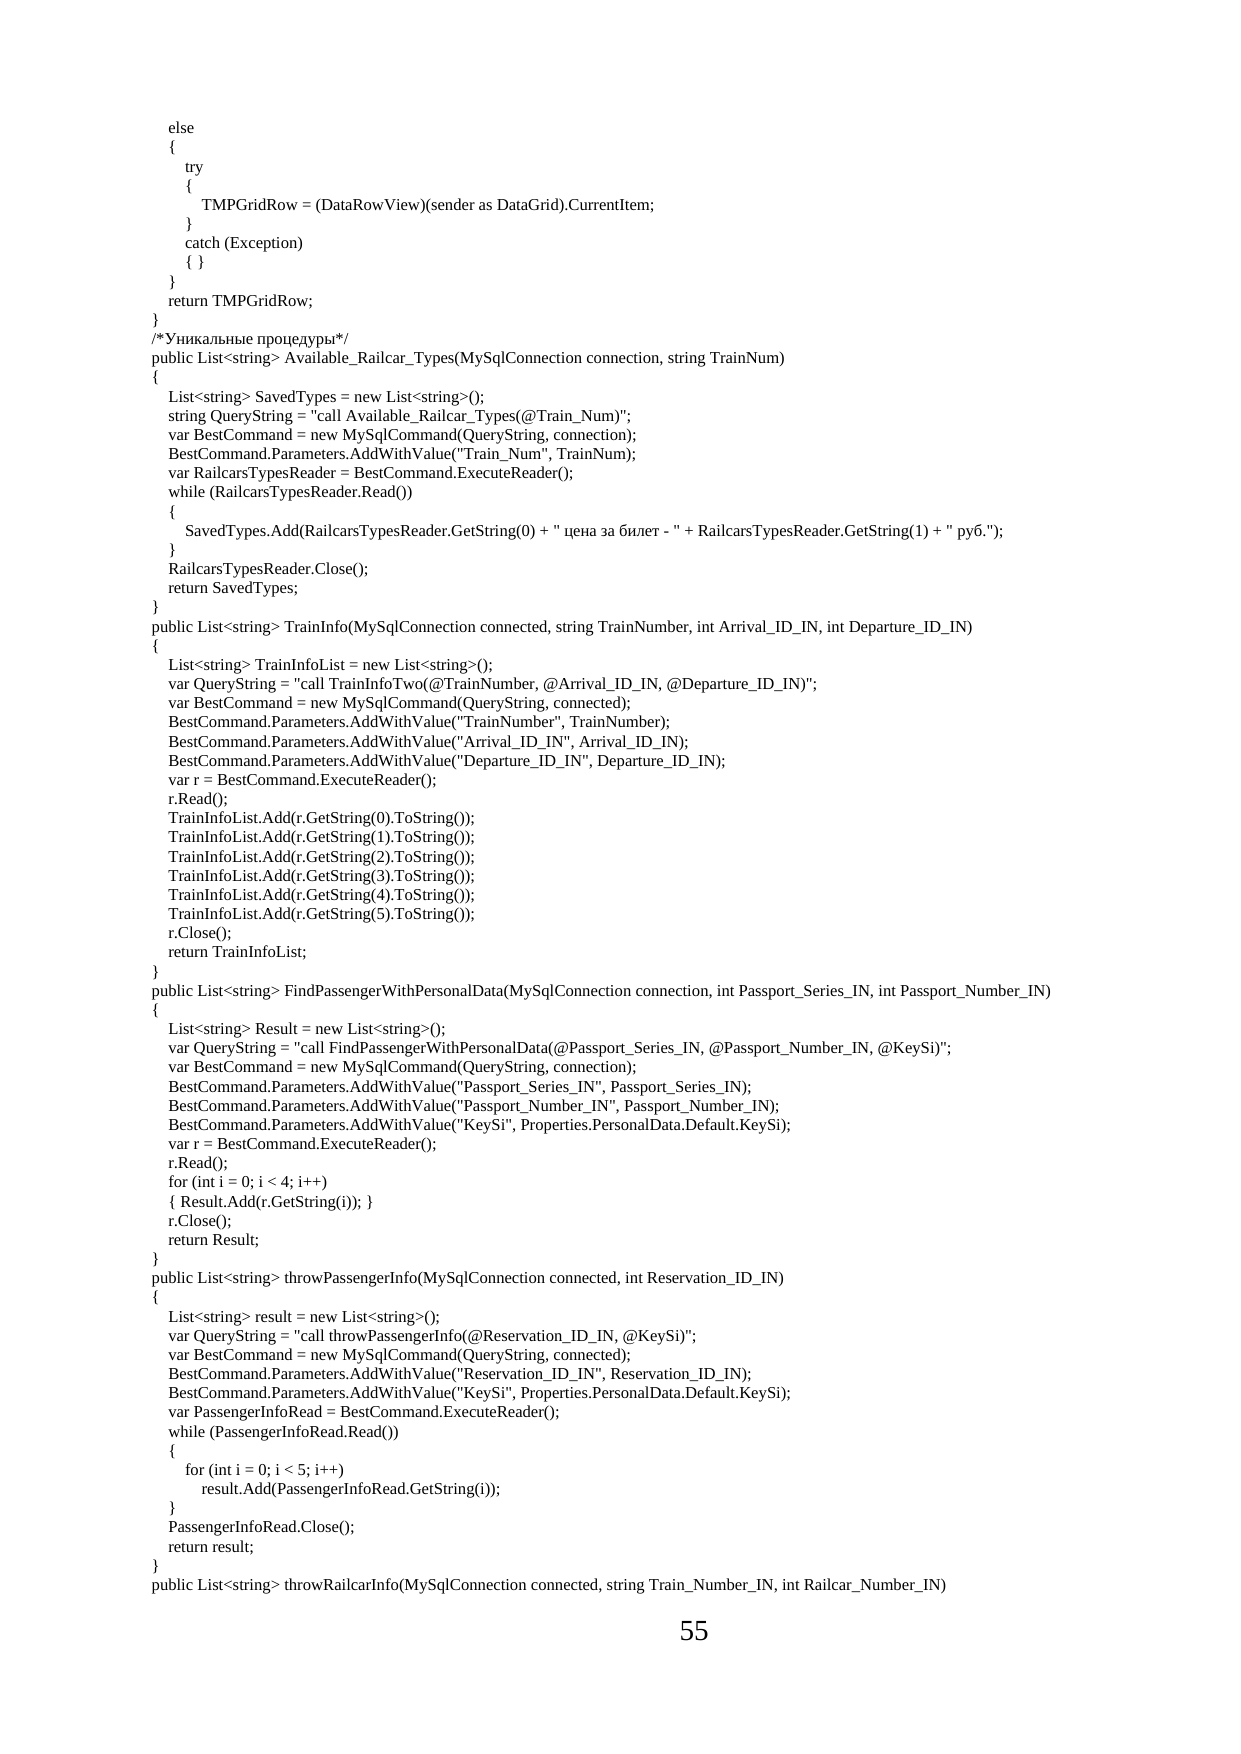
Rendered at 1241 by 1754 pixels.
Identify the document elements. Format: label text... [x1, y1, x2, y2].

text catch (Exception) [118, 233, 1181, 252]
text var BestCommand = new MySqlCommand(QueryString, connected); [118, 1345, 1181, 1364]
text var BestCommand = new MySqlCommand(QueryString, connection); [118, 425, 1181, 444]
text } [118, 540, 1181, 559]
text } [118, 1498, 1181, 1517]
text { [118, 636, 1181, 655]
text return Result; [118, 1230, 1181, 1249]
text { [118, 137, 1181, 156]
text RailcarsTypesReader.Close(); [118, 559, 1181, 578]
text TrainInfoList.Add(r.GetString(3).ToString()); [118, 866, 1181, 885]
text return TMPGridRow; [118, 291, 1181, 310]
text public List<string> Available_Railcar_Types(MySqlConnection connection, string TrainNum) [118, 348, 1181, 367]
text } [118, 310, 1181, 329]
text return SavedTypes; [118, 578, 1181, 597]
text PassengerInfoRead.Close(); [118, 1517, 1181, 1536]
text } [118, 214, 1181, 233]
text public List<string> FindPassengerWithPersonalData(MySqlConnection connection, int Passport_Series_IN, int Passport_Number_IN) [118, 981, 1181, 1000]
text } [118, 597, 1181, 616]
text r.Read(); [118, 1153, 1181, 1172]
text { Result.Add(r.GetString(i)); } [118, 1191, 1181, 1211]
text List<string> Result = new List<string>(); [118, 1019, 1181, 1038]
text List<string> SavedTypes = new List<string>(); [118, 386, 1181, 406]
text TrainInfoList.Add(r.GetString(4).ToString()); [118, 885, 1181, 904]
text } [118, 1556, 1181, 1575]
text { [118, 176, 1181, 195]
text var r = BestCommand.ExecuteReader(); [118, 1134, 1181, 1153]
text var QueryString = "call FindPassengerWithPersonalData(@Passport_Series_IN, @Passport_Number_IN, @KeySi)"; [118, 1038, 1181, 1057]
text r.Read(); [118, 789, 1181, 808]
text } [118, 1249, 1181, 1268]
text var BestCommand = new MySqlCommand(QueryString, connected); [118, 693, 1181, 712]
text BestCommand.Parameters.AddWithValue("Passport_Number_IN", Passport_Number_IN); [118, 1096, 1181, 1115]
text try [118, 156, 1181, 176]
text TMPGridRow = (DataRowView)(sender as DataGrid).CurrentItem; [118, 195, 1181, 214]
text TrainInfoList.Add(r.GetString(1).ToString()); [118, 827, 1181, 846]
text BestCommand.Parameters.AddWithValue("KeySi", Properties.PersonalData.Default.KeySi); [118, 1383, 1181, 1402]
text { [118, 1287, 1181, 1306]
text while (PassengerInfoRead.Read()) [118, 1421, 1181, 1441]
text var QueryString = "call throwPassengerInfo(@Reservation_ID_IN, @KeySi)"; [118, 1326, 1181, 1345]
text var r = BestCommand.ExecuteReader(); [118, 770, 1181, 789]
text return result; [118, 1536, 1181, 1556]
text BestCommand.Parameters.AddWithValue("Train_Num", TrainNum); [118, 444, 1181, 463]
text BestCommand.Parameters.AddWithValue("Reservation_ID_IN", Reservation_ID_IN); [118, 1364, 1181, 1383]
text BestCommand.Parameters.AddWithValue("Departure_ID_IN", Departure_ID_IN); [118, 751, 1181, 770]
text { [118, 1000, 1181, 1019]
text while (RailcarsTypesReader.Read()) [118, 482, 1181, 501]
text BestCommand.Parameters.AddWithValue("TrainNumber", TrainNumber); [118, 712, 1181, 731]
text BestCommand.Parameters.AddWithValue("KeySi", Properties.PersonalData.Default.KeySi); [118, 1115, 1181, 1134]
text var RailcarsTypesReader = BestCommand.ExecuteReader(); [118, 463, 1181, 482]
text { } [118, 252, 1181, 271]
text return TrainInfoList; [118, 942, 1181, 961]
text r.Close(); [118, 1211, 1181, 1230]
text for (int i = 0; i < 4; i++) [118, 1172, 1181, 1191]
text var BestCommand = new MySqlCommand(QueryString, connection); [118, 1057, 1181, 1076]
text } [118, 271, 1181, 291]
text public List<string> throwPassengerInfo(MySqlConnection connected, int Reservation_ID_IN) [118, 1268, 1181, 1287]
text { [118, 501, 1181, 521]
text string QueryString = "call Available_Railcar_Types(@Train_Num)"; [118, 406, 1181, 425]
text TrainInfoList.Add(r.GetString(2).ToString()); [118, 846, 1181, 866]
text var PassengerInfoRead = BestCommand.ExecuteReader(); [118, 1402, 1181, 1421]
text public List<string> TrainInfo(MySqlConnection connected, string TrainNumber, int Arrival_ID_IN, int Departure_ID_IN) [118, 616, 1181, 636]
text SavedTypes.Add(RailcarsTypesReader.GetString(0) + " цена за билет - " + RailcarsTypesReader.GetString(1) + " руб."); [118, 521, 1181, 540]
text BestCommand.Parameters.AddWithValue("Passport_Series_IN", Passport_Series_IN); [118, 1076, 1181, 1096]
text { [118, 367, 1181, 386]
text result.Add(PassengerInfoRead.GetString(i)); [118, 1479, 1181, 1498]
text public List<string> throwRailcarInfo(MySqlConnection connected, string Train_Number_IN, int Railcar_Number_IN) [118, 1575, 1181, 1594]
text /*Уникальные процедуры*/ [118, 329, 1181, 348]
text List<string> TrainInfoList = new List<string>(); [118, 655, 1181, 674]
text } [118, 961, 1181, 981]
text r.Close(); [118, 923, 1181, 942]
text { [118, 1441, 1181, 1460]
text else [118, 118, 1181, 137]
text BestCommand.Parameters.AddWithValue("Arrival_ID_IN", Arrival_ID_IN); [118, 731, 1181, 751]
text var QueryString = "call TrainInfoTwo(@TrainNumber, @Arrival_ID_IN, @Departure_ID_IN)"; [118, 674, 1181, 693]
text TrainInfoList.Add(r.GetString(0).ToString()); [118, 808, 1181, 827]
text for (int i = 0; i < 5; i++) [118, 1460, 1181, 1479]
text TrainInfoList.Add(r.GetString(5).ToString()); [118, 904, 1181, 923]
text List<string> result = new List<string>(); [118, 1306, 1181, 1326]
